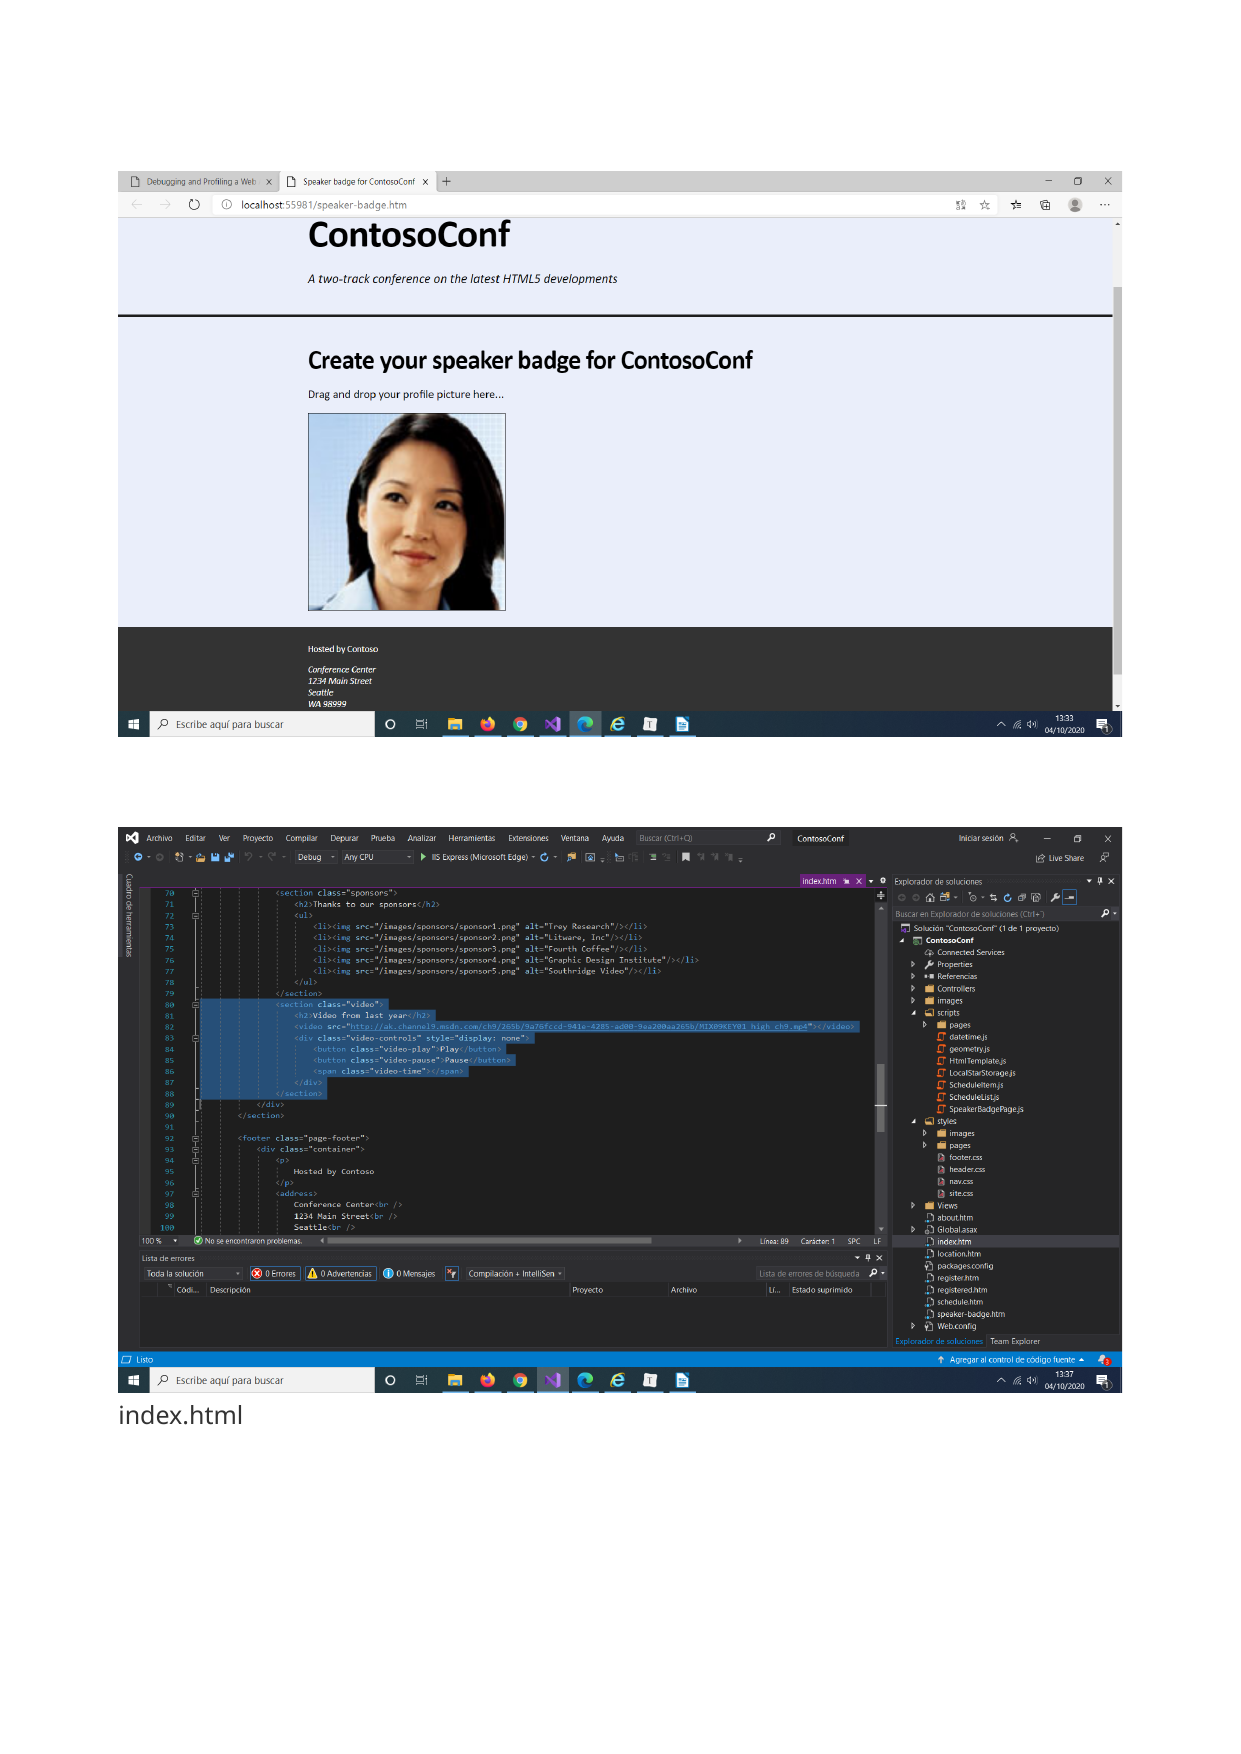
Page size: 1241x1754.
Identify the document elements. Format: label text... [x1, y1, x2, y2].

picture [118, 171, 1123, 737]
picture [118, 827, 1123, 1393]
text index.html [118, 1393, 1122, 1432]
text [118, 795, 1122, 827]
